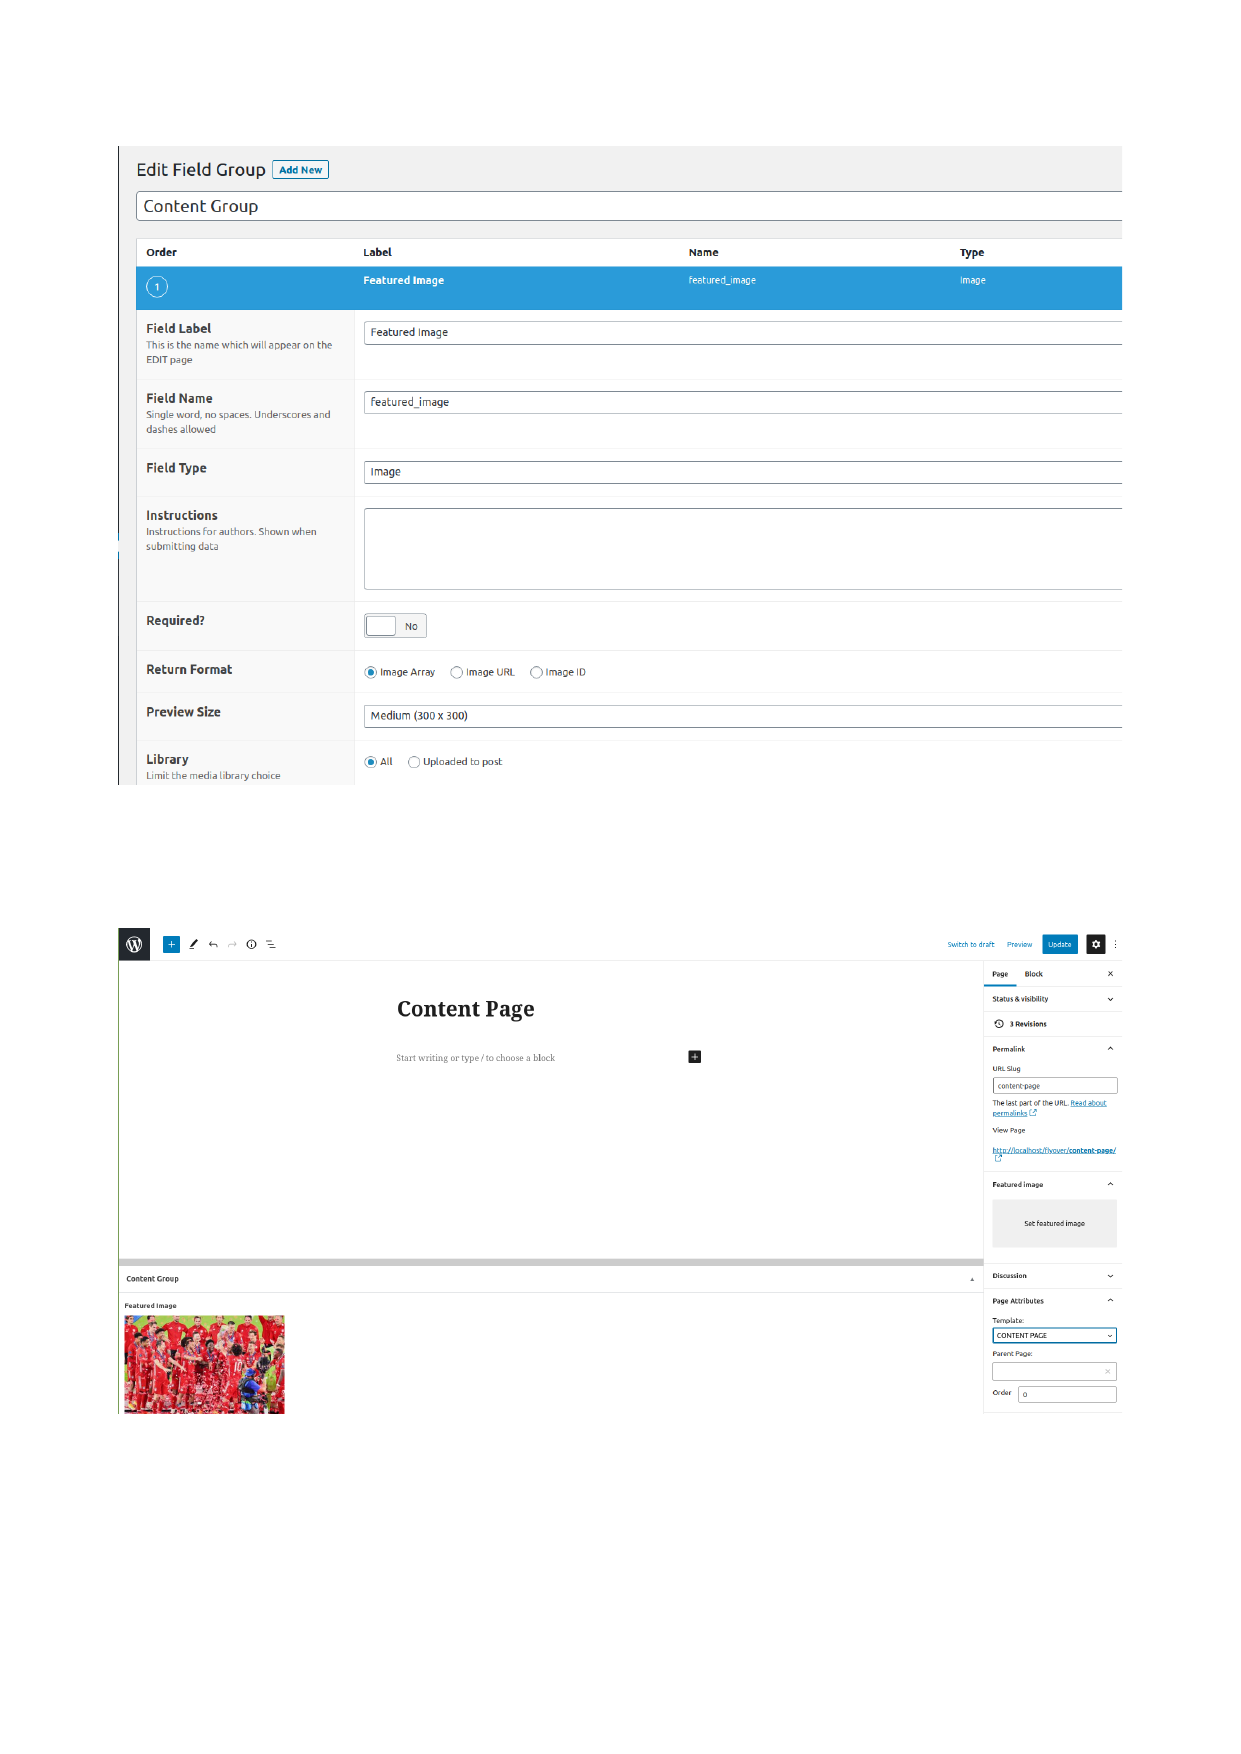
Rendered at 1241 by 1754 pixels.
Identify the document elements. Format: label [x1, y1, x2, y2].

picture [118, 146, 1123, 785]
picture [118, 928, 1123, 1414]
